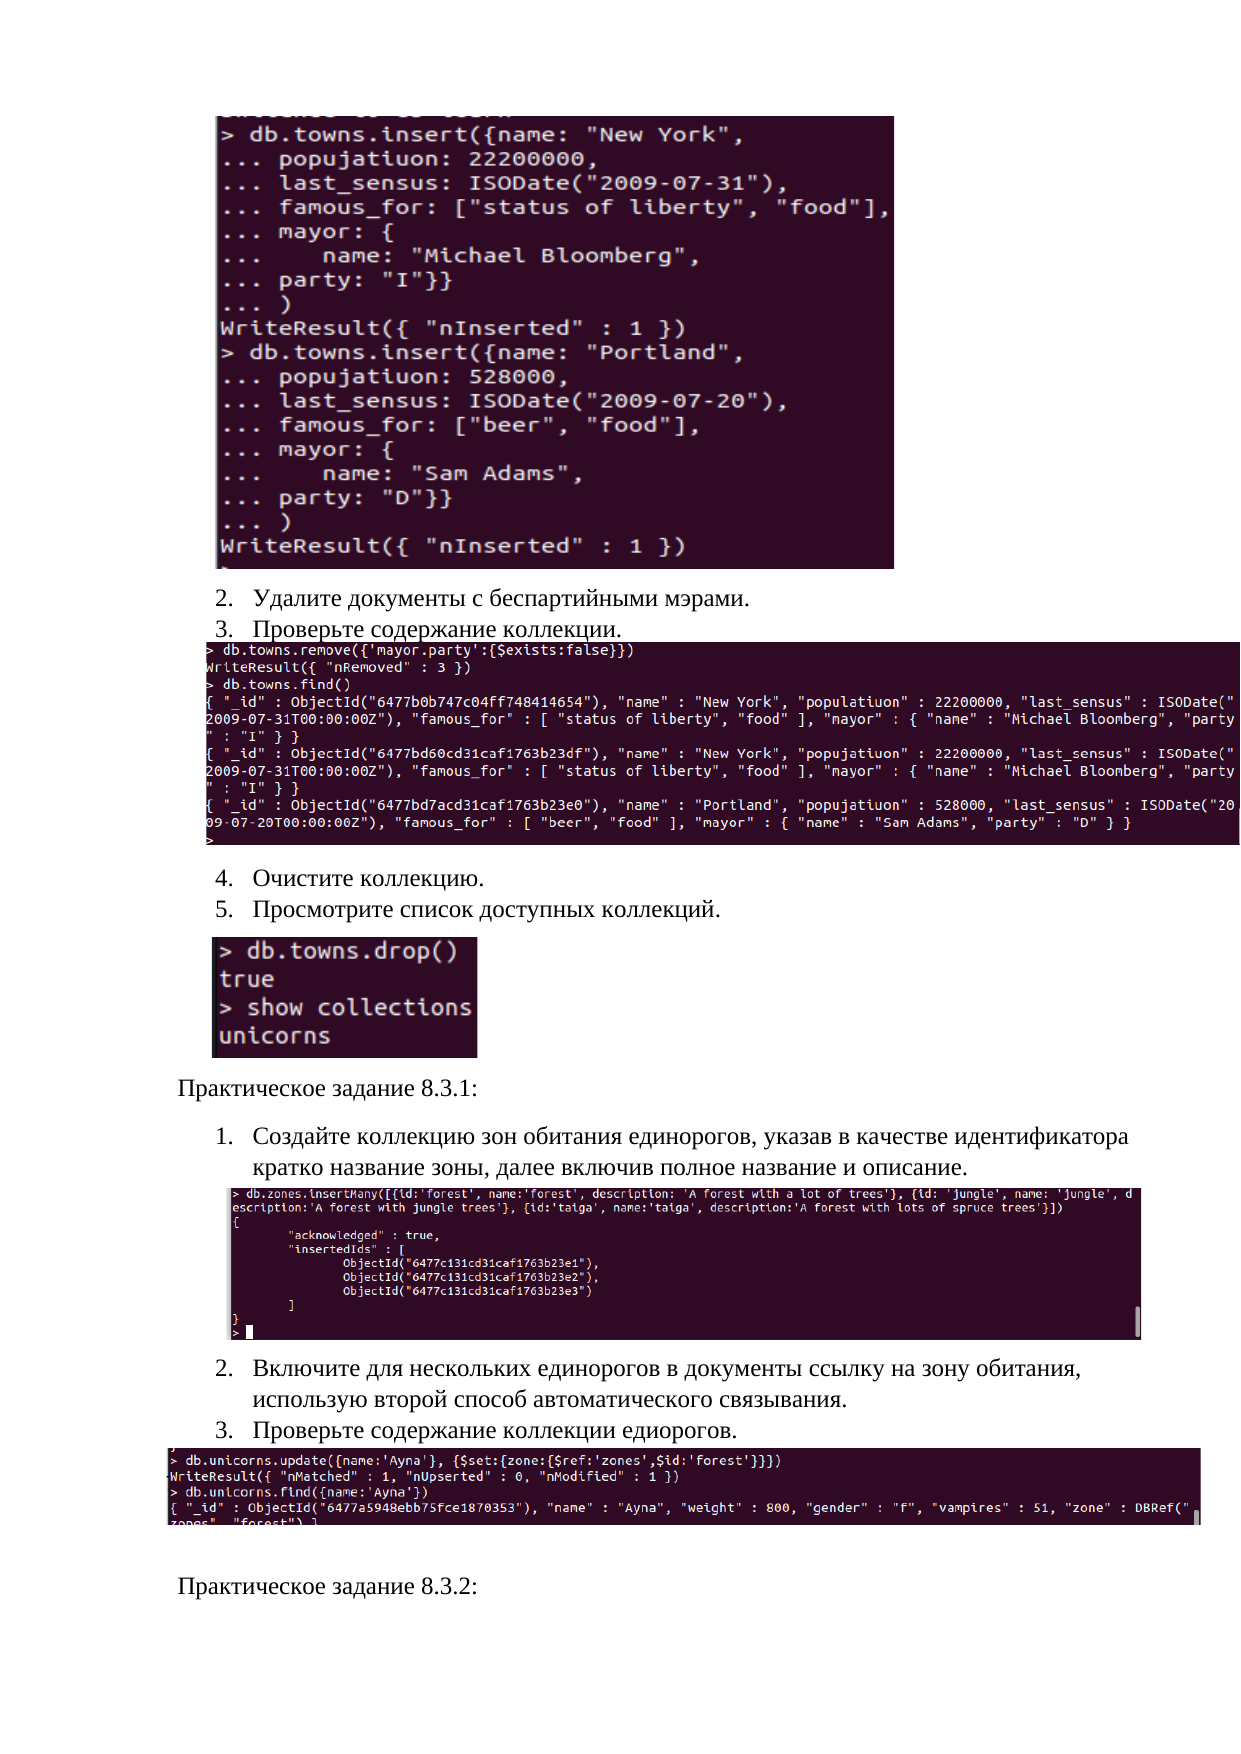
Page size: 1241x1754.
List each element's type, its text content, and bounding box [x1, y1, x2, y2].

picture [206, 642, 1240, 845]
picture [214, 116, 895, 569]
list Просмотрите список доступных коллекций. [215, 894, 1201, 923]
list Очистите коллекцию. [215, 845, 1201, 892]
list Удалите документы с беспартийными мэрами. [215, 583, 1201, 612]
list Включите для нескольких единорогов в документы ссылку на зону обитания, использую второй способ автоматического связывания. [215, 1193, 1082, 1413]
list Проверьте содержание коллекции. [215, 614, 1201, 642]
list Проверьте содержание коллекции едиорогов. [215, 1415, 1201, 1444]
picture [211, 937, 478, 1058]
text Практическое задание 8.3.2: [177, 1571, 1201, 1600]
text Практическое задание 8.3.1: [177, 939, 1201, 1102]
list Создайте коллекцию зон обитания единорогов, указав в качестве идентификатора кратко название зоны, далее включив полное название и описание. [215, 1121, 1129, 1181]
picture [166, 1448, 1201, 1525]
picture [226, 1188, 1142, 1340]
